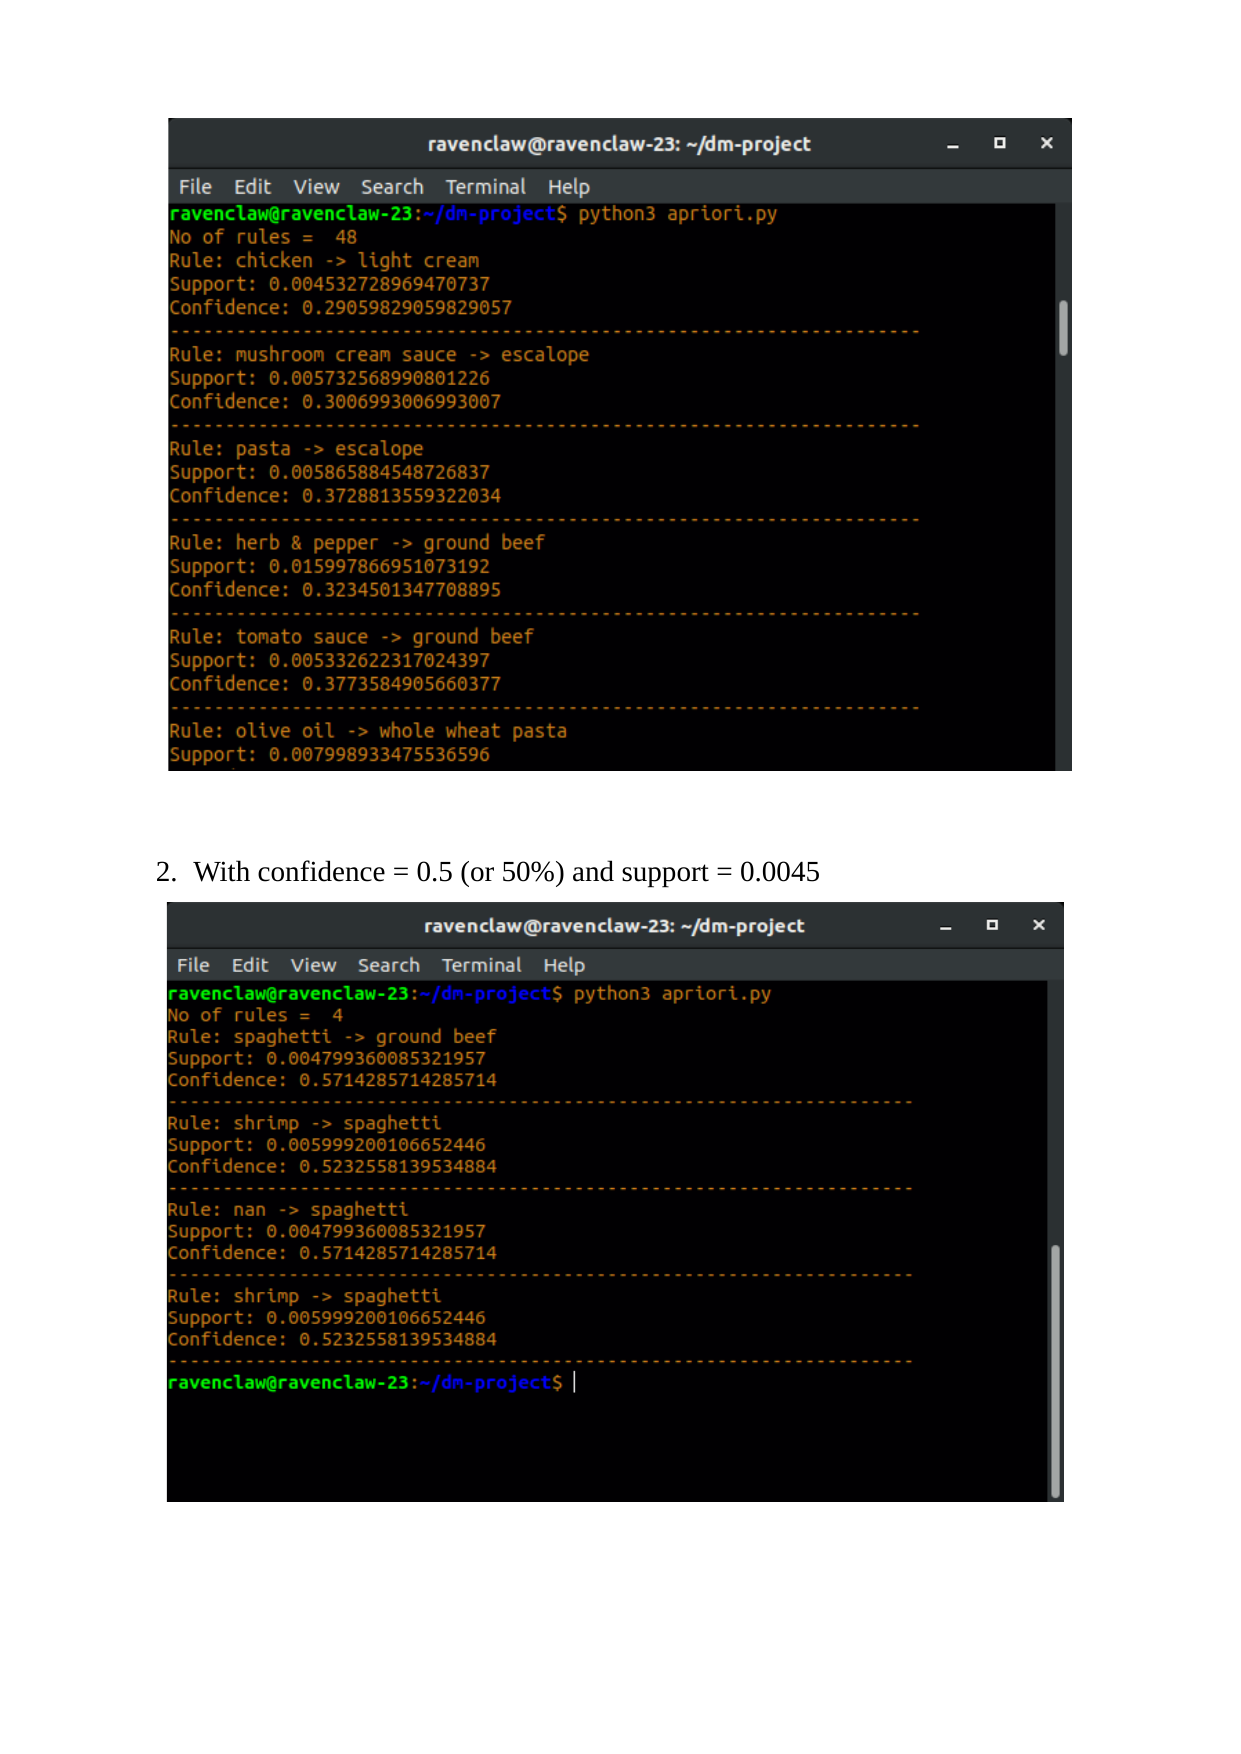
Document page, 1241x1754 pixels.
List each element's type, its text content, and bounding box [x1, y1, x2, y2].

list With confidence = 0.5 (or 50%) and support = 0.0045 [156, 854, 1122, 888]
picture [166, 902, 1064, 1502]
picture [168, 118, 1072, 771]
